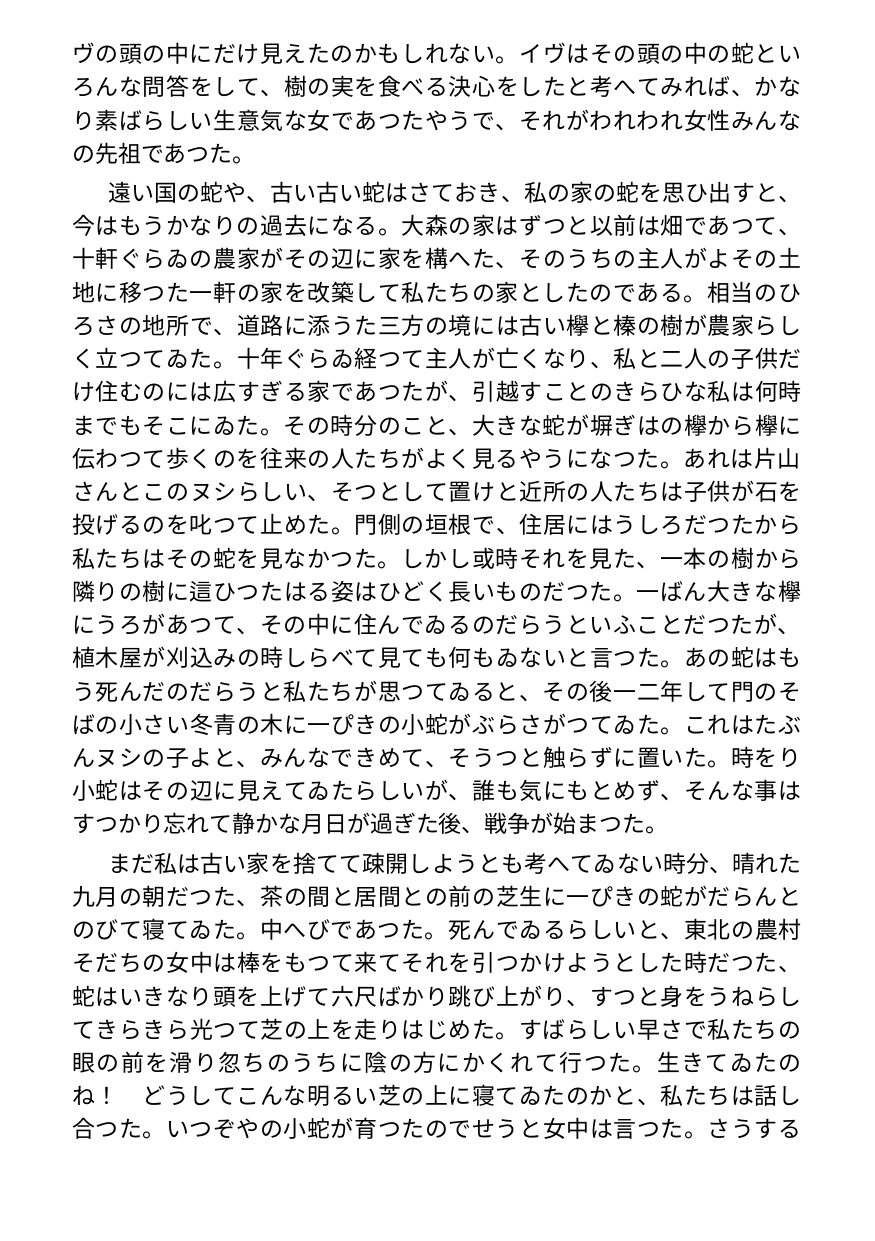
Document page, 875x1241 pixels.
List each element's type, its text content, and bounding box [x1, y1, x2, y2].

text まだ私は古い家を捨てて疎開しようとも考へてゐない時分、晴れた九月の朝だつた、茶の間と居間との前の芝生に一ぴきの蛇がだらんとのびて寝てゐた。中へびであつた。死んでゐるらしいと、東北の農村そだちの女中は棒をもつて来てそれを引つかけようとした時だつた、蛇はいきなり頭を上げて六尺ばかり跳び上がり、すつと身をうねらしてきらきら光つて芝の上を走りはじめた。すばらしい早さで私たちの眼の前を滑り忽ちのうちに陰の方にかくれて行つた。生きてゐたのね！ どうしてこんな明るい芝の上に寝てゐたのかと、私たちは話し合つた。いつぞやの小蛇が育つたのでせうと女中は言つた。さうする [72, 845, 802, 1144]
text ヴの頭の中にだけ見えたのかもしれない。イヴはその頭の中の蛇といろんな問答をして、樹の実を食べる決心をしたと考へてみれば、かなり素ばらしい生意気な女であつたやうで、それがわれわれ女性みんなの先祖であつた。 [72, 36, 802, 169]
text 遠い国の蛇や、古い古い蛇はさておき、私の家の蛇を思ひ出すと、今はもうかなりの過去になる。大森の家はずつと以前は畑であつて、十軒ぐらゐの農家がその辺に家を構へた、そのうちの主人がよその土地に移つた一軒の家を改築して私たちの家としたのである。相当のひろさの地所で、道路に添うた三方の境には古い欅と榛の樹が農家らしく立つてゐた。十年ぐらゐ経つて主人が亡くなり、私と二人の子供だけ住むのには広すぎる家であつたが、引越すことのきらひな私は何時までもそこにゐた。その時分のこと、大きな蛇が塀ぎはの欅から欅に伝わつて歩くのを往来の人たちがよく見るやうになつた。あれは片山さんとこのヌシらしい、そつとして置けと近所の人たちは子供が石を投げるのを叱つて止めた。門側の垣根で、住居にはうしろだつたから私たちはその蛇を見なかつた。しかし或時それを見た、一本の樹から隣りの樹に這ひつたはる姿はひどく長いものだつた。一ばん大きな欅にうろがあつて、その中に住んでゐるのだらうといふことだつたが、植木屋が刈込みの時しらべて見ても何もゐないと言つた。あの蛇はもう死んだのだらうと私たちが思つてゐると、その後一二年して門のそばの小さい冬青の木に一ぴきの小蛇がぶらさがつてゐた。これはたぶんヌシの子よと、みんなできめて、そうつと触らずに置いた。時をり小蛇はその辺に見えてゐたらしいが、誰も気にもとめず、そんな事はすつかり忘れて静かな月日が過ぎた後、戦争が始まつた。 [72, 175, 802, 839]
